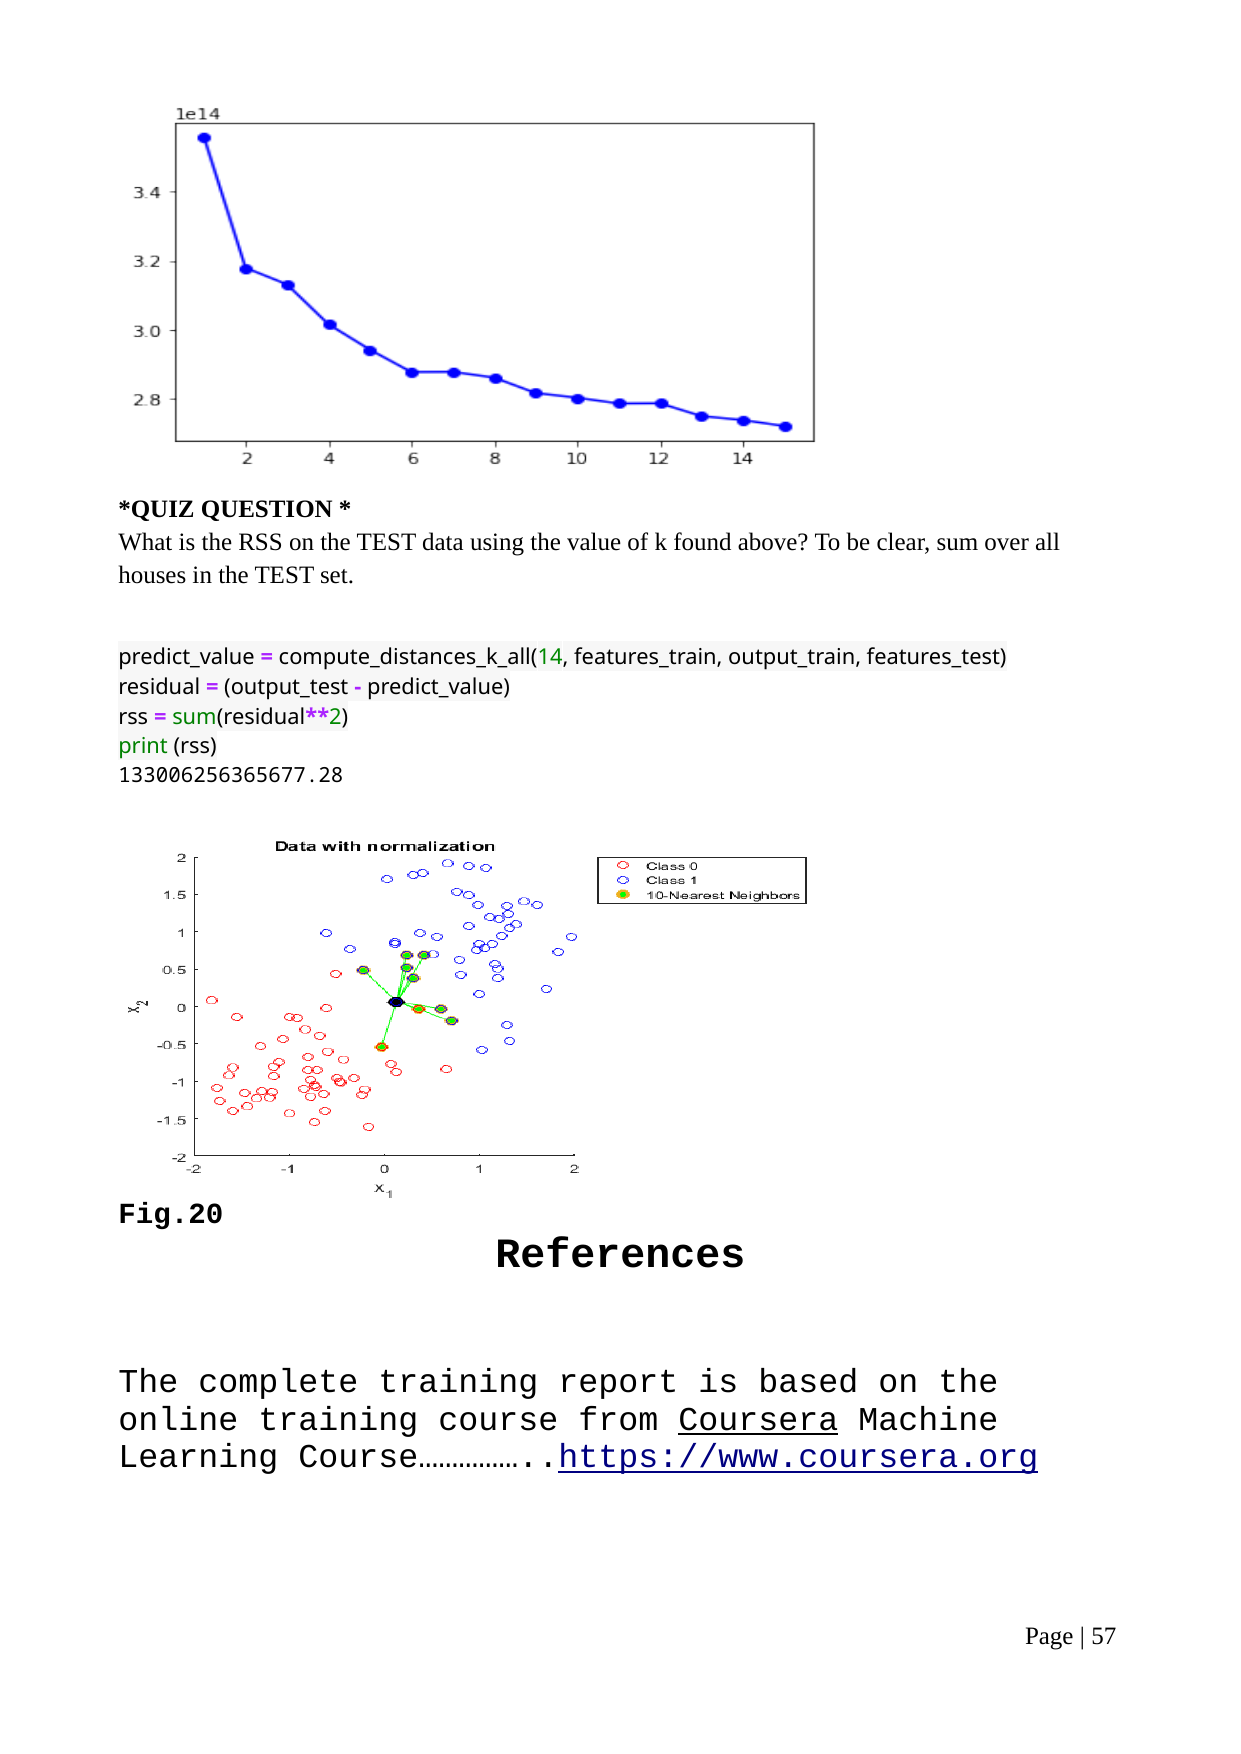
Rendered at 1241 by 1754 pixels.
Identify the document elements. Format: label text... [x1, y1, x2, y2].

text What is the RSS on the TEST data using the value of k found above? To be clear, sum over all houses in the TEST set. [118, 527, 1122, 589]
text References [118, 1232, 1122, 1279]
text print (rss) [118, 731, 1122, 760]
text *QUIZ QUESTION * [118, 494, 1122, 523]
text rss = sum(residual**2) [118, 701, 1122, 731]
text The complete training report is based on the online training course from Coursera Machine Learning Course……………..https://www.coursera.org [118, 1364, 1122, 1478]
text predict_value = compute_distances_k_all(14, features_train, output_train, features_test) [118, 641, 1122, 671]
text 133006256365677.28 [118, 760, 1122, 789]
text Fig.20 [118, 812, 1122, 1232]
text residual = (output_test - predict_value) [118, 671, 1122, 701]
